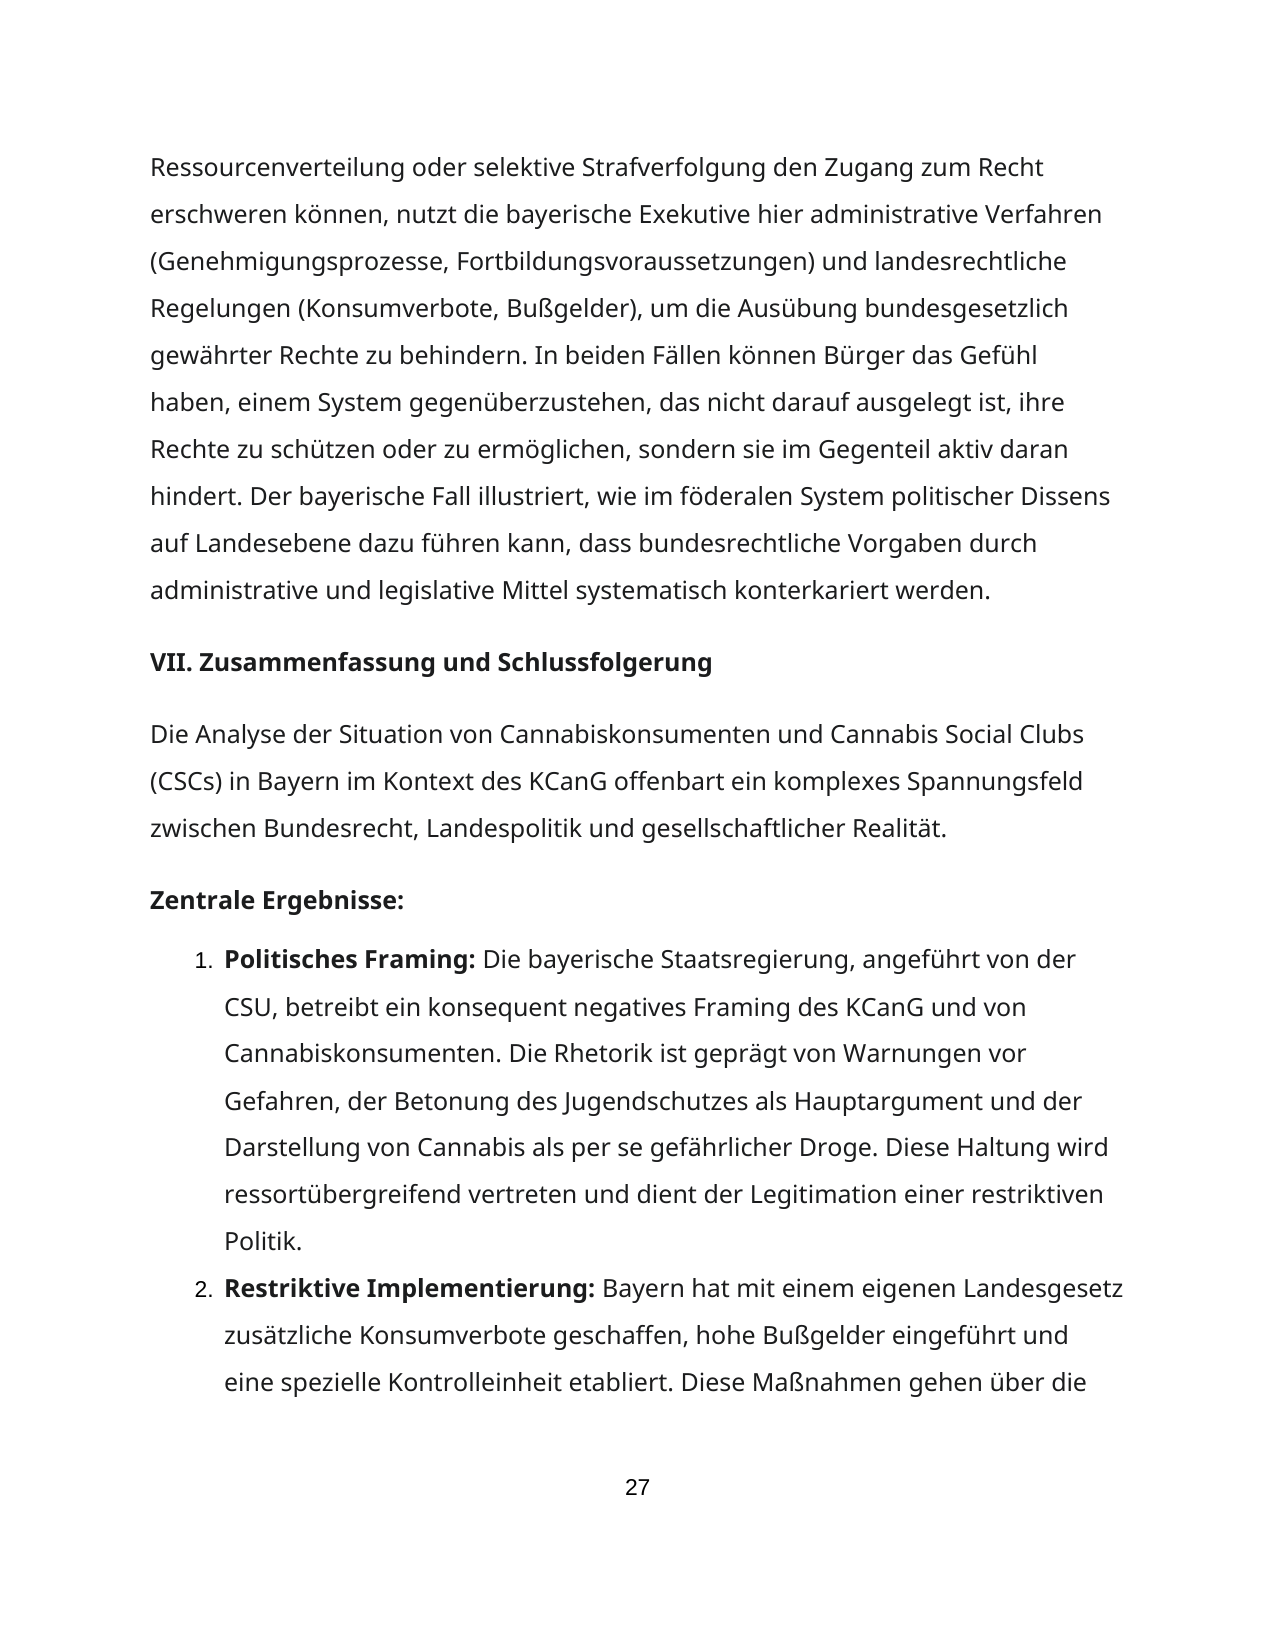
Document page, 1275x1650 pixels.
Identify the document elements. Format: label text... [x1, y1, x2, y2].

text VII. Zusammenfassung und Schlussfolgerung [150, 645, 1125, 679]
list Restriktive Implementierung: Bayern hat mit einem eigenen Landesgesetz zusätzliche Konsumverbote geschaffen, hohe Bußgelder eingeführt und eine spezielle Kontrolleinheit etabliert. Diese Maßnahmen gehen über die [194, 1271, 1125, 1399]
text Ressourcenverteilung oder selektive Strafverfolgung den Zugang zum Recht erschweren können, nutzt die bayerische Exekutive hier administrative Verfahren (Genehmigungsprozesse, Fortbildungsvoraussetzungen) und landesrechtliche Regelungen (Konsumverbote, Bußgelder), um die Ausübung bundesgesetzlich gewährter Rechte zu behindern. In beiden Fällen können Bürger das Gefühl haben, einem System gegenüberzustehen, das nicht darauf ausgelegt ist, ihre Rechte zu schützen oder zu ermöglichen, sondern sie im Gegenteil aktiv daran hindert. Der bayerische Fall illustriert, wie im föderalen System politischer Dissens auf Landesebene dazu führen kann, dass bundesrechtliche Vorgaben durch administrative und legislative Mittel systematisch konterkariert werden. [150, 150, 1125, 607]
text Zentrale Ergebnisse: [150, 883, 1125, 917]
list Politisches Framing: Die bayerische Staatsregierung, angeführt von der CSU, betreibt ein konsequent negatives Framing des KCanG und von Cannabiskonsumenten. Die Rhetorik ist geprägt von Warnungen vor Gefahren, der Betonung des Jugendschutzes als Hauptargument und der Darstellung von Cannabis als per se gefährlicher Droge. Diese Haltung wird ressortübergreifend vertreten und dient der Legitimation einer restriktiven Politik. [194, 942, 1125, 1258]
text Die Analyse der Situation von Cannabiskonsumenten und Cannabis Social Clubs (CSCs) in Bayern im Kontext des KCanG offenbart ein komplexes Spannungsfeld zwischen Bundesrecht, Landespolitik und gesellschaftlicher Realität. [150, 717, 1125, 845]
